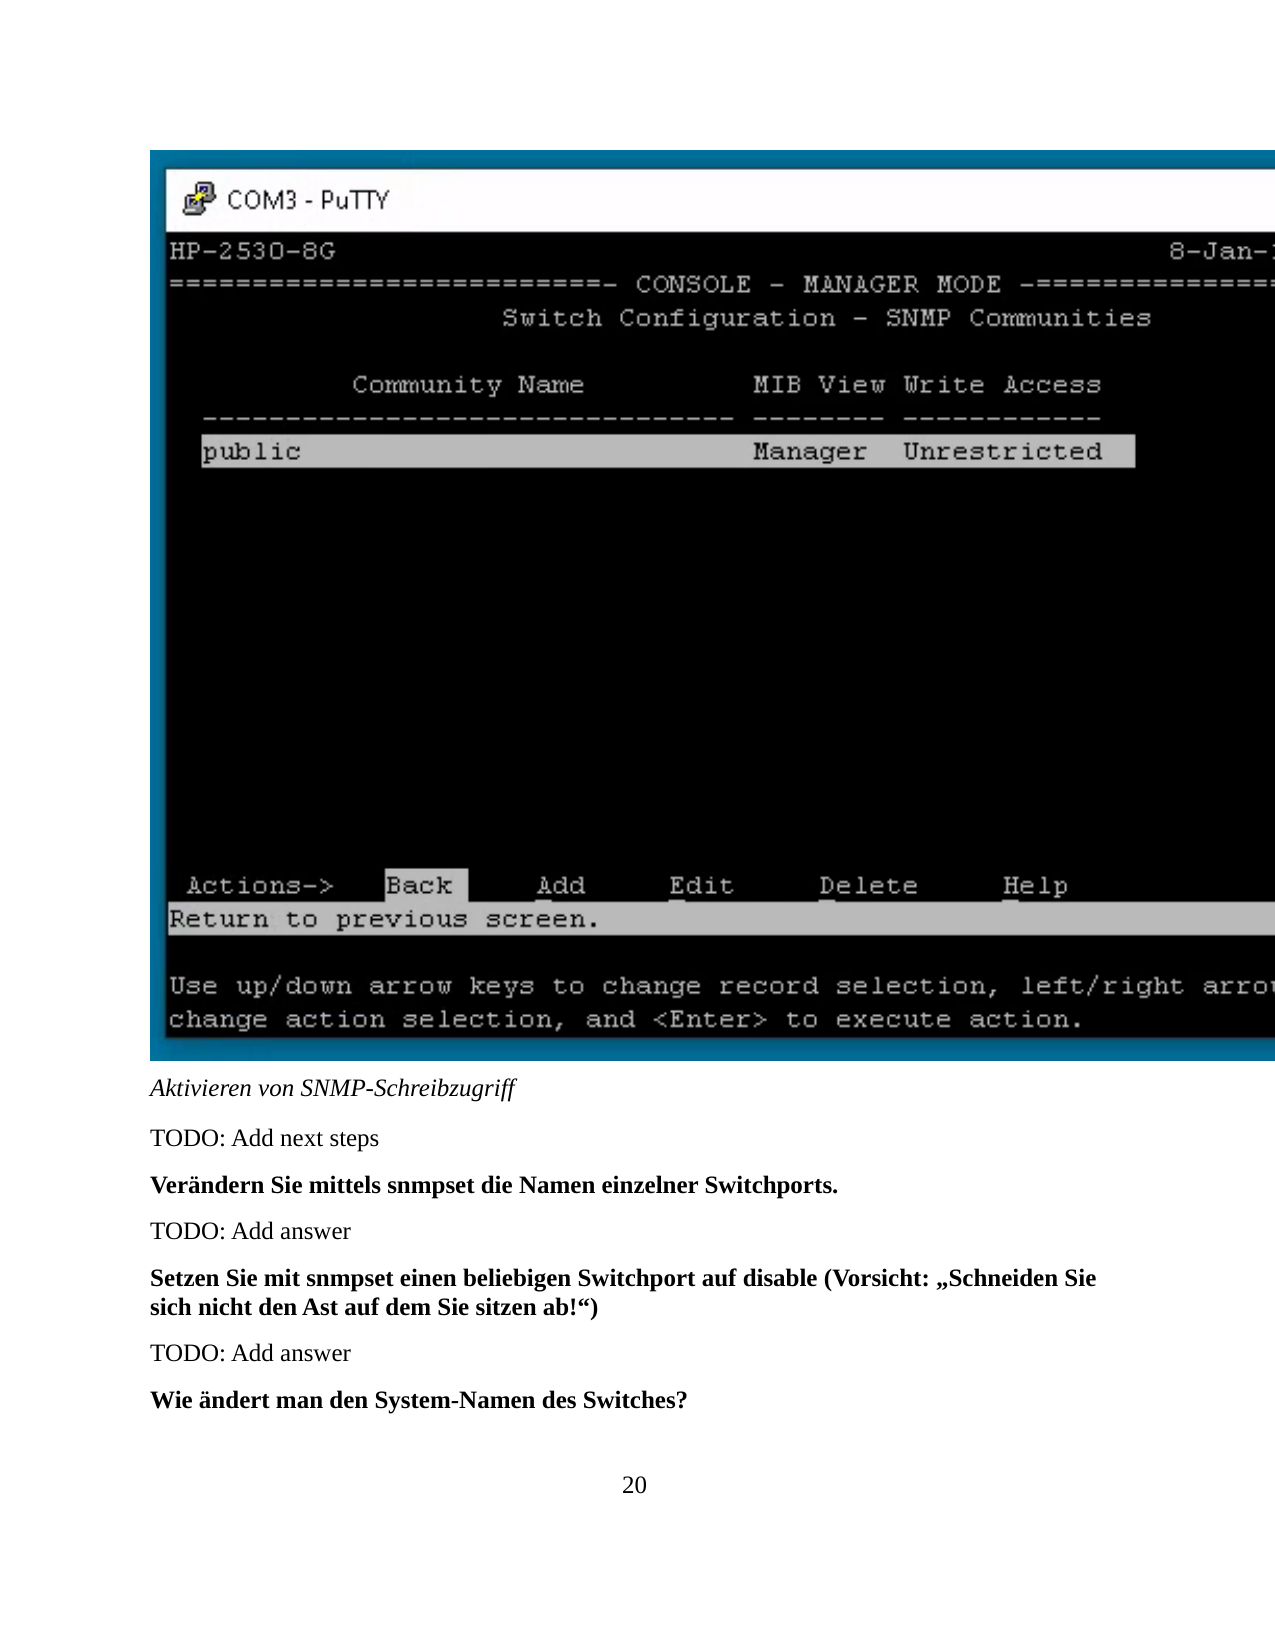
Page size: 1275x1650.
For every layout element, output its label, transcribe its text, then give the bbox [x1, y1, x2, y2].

text Setzen Sie mit snmpset einen beliebigen Switchport auf disable (Vorsicht: „Schneiden Sie sich nicht den Ast auf dem Sie sitzen ab!“) [150, 1263, 1125, 1321]
text TODO: Add answer [150, 1216, 1125, 1245]
text Aktivieren von SNMP-Schreibzugriff [150, 1073, 1125, 1102]
text TODO: Add answer [150, 1338, 1125, 1367]
text TODO: Add next steps [150, 1123, 1125, 1152]
picture [163, 168, 1275, 1039]
text Wie ändert man den System-Namen des Switches? [150, 1385, 1125, 1414]
text Verändern Sie mittels snmpset die Namen einzelner Switchports. [150, 1170, 1125, 1198]
